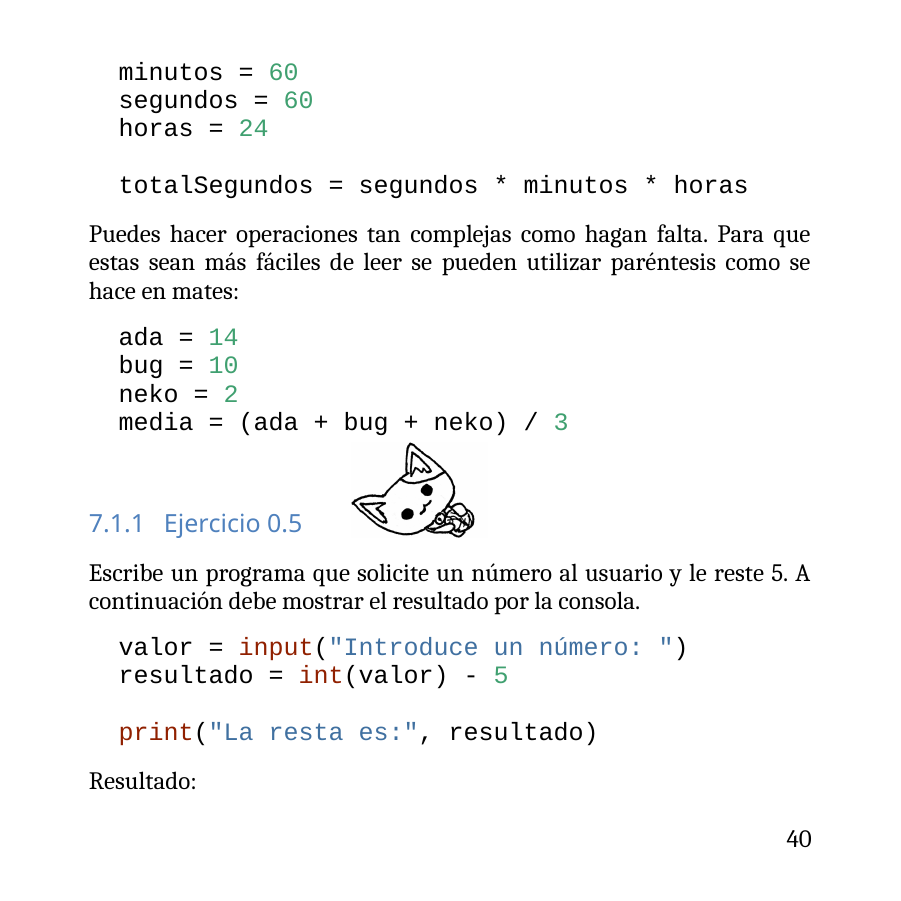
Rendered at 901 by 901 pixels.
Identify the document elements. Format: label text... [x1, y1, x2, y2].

text Puedes hacer operaciones tan complejas como hagan falta. Para que estas sean más fáciles de leer se pueden utilizar paréntesis como se hace en mates: [89, 219, 811, 306]
text Resultado: [89, 767, 811, 796]
text minutos = 60 segundos = 60 horas = 24 totalSegundos = segundos * minutos * horas [118, 59, 811, 201]
picture [350, 442, 489, 538]
text ada = 14 bug = 10 neko = 2 media = (ada + bug + neko) / 3 [118, 324, 811, 438]
text Escribe un programa que solicite un número al usuario y le reste 5. A continuación debe mostrar el resultado por la consola. [89, 558, 811, 616]
text valor = input("Introduce un número: ") resultado = int(valor) - 5 print("La resta es:", resultado) [118, 635, 811, 748]
subtitle Ejercicio 0.5 [89, 506, 811, 540]
